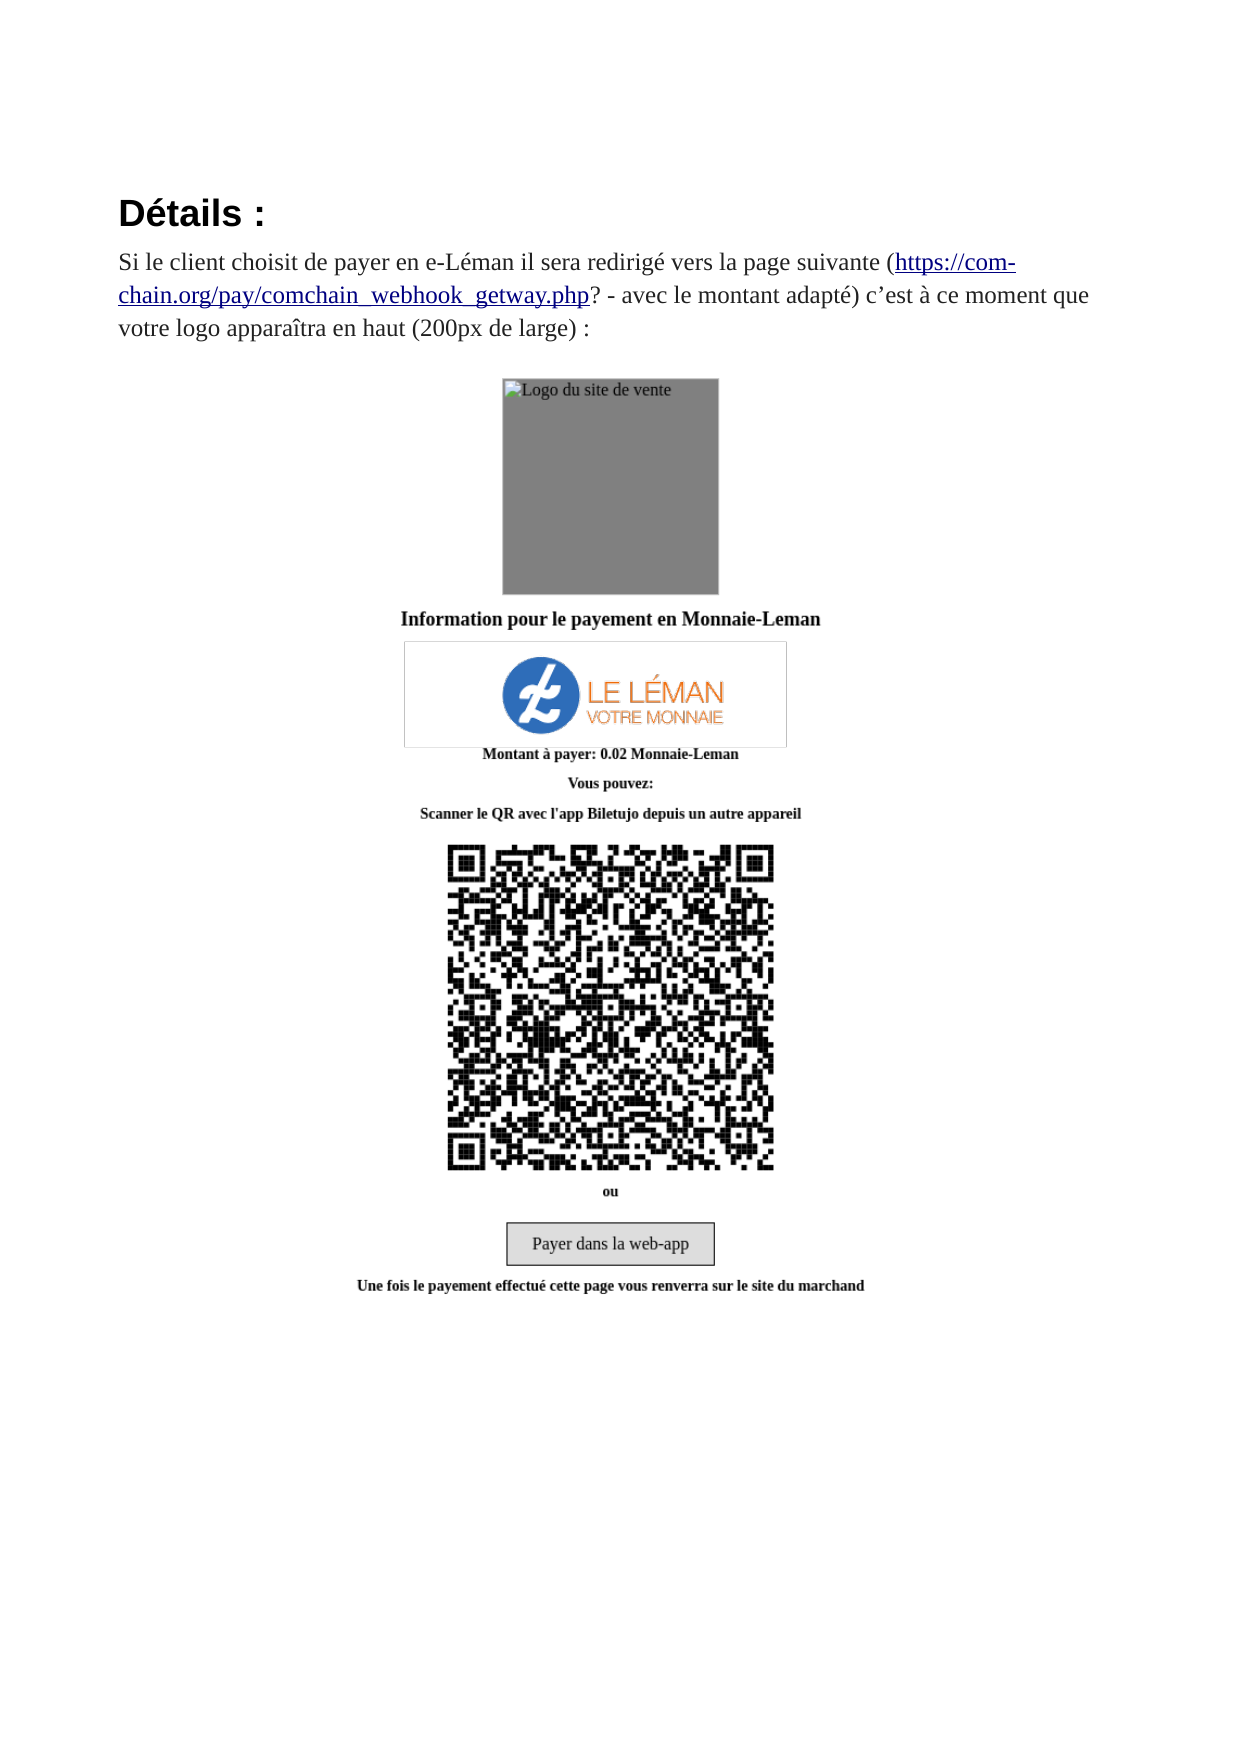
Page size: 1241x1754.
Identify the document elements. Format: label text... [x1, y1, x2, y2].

subtitle Détails : [118, 191, 1122, 234]
picture [310, 363, 932, 1332]
text Si le client choisit de payer en e-Léman il sera redirigé vers la page suivante (https://com-chain.org/pay/comchain_webhook_getway.php? - avec le montant adapté) c’est à ce moment que votre logo apparaîtra en haut (200px de large) : [118, 247, 1122, 342]
